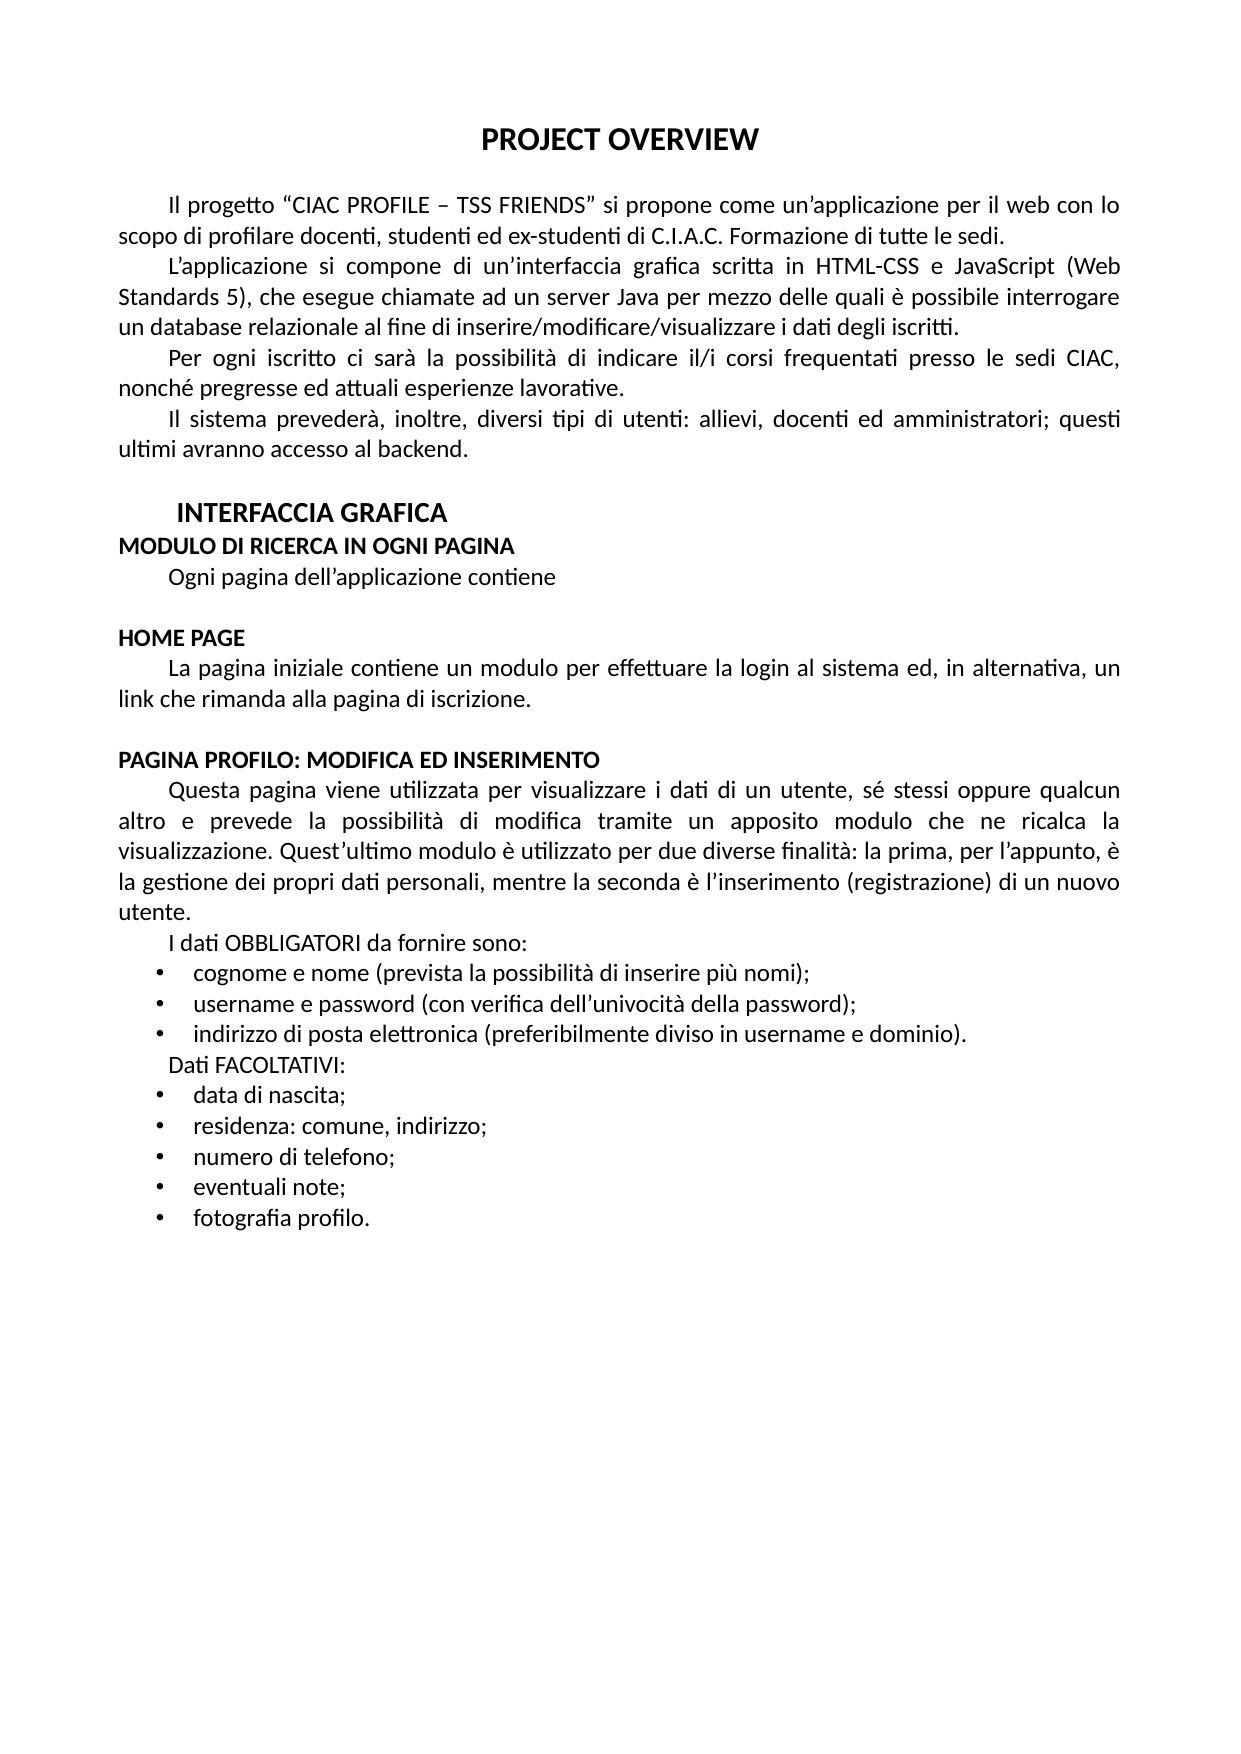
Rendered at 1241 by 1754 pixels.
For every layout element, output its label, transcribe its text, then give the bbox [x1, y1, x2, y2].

text Dati FACOLTATIVI: [118, 1049, 1122, 1079]
text La pagina iniziale contiene un modulo per effettuare la login al sistema ed, in alternativa, un link che rimanda alla pagina di iscrizione. [118, 652, 1122, 713]
list residenza: comune, indirizzo; [156, 1110, 1122, 1141]
text MODULO DI RICERCA IN OGNI PAGINA [118, 530, 1122, 561]
list indirizzo di posta elettronica (preferibilmente diviso in username e dominio). [156, 1018, 1122, 1049]
text INTERFACCIA GRAFICA [118, 494, 1122, 530]
list username e password (con verifica dell’univocità della password); [156, 988, 1122, 1018]
list data di nascita; [156, 1079, 1122, 1110]
text Per ogni iscritto ci sarà la possibilità di indicare il/i corsi frequentati presso le sedi CIAC, nonché pregresse ed attuali esperienze lavorative. [118, 342, 1122, 403]
text L’applicazione si compone di un’interfaccia grafica scritta in HTML-CSS e JavaScript (Web Standards 5), che esegue chiamate ad un server Java per mezzo delle quali è possibile interrogare un database relazionale al fine di inserire/modificare/visualizzare i dati degli iscritti. [118, 250, 1122, 342]
text Ogni pagina dell’applicazione contiene [118, 561, 1122, 591]
text PAGINA PROFILO: MODIFICA ED INSERIMENTO [118, 744, 1122, 774]
text Il sistema prevederà, inoltre, diversi tipi di utenti: allievi, docenti ed amministratori; questi ultimi avranno accesso al backend. [118, 403, 1122, 464]
list eventuali note; [156, 1171, 1122, 1202]
list cognome e nome (prevista la possibilità di inserire più nomi); [156, 957, 1122, 988]
list numero di telefono; [156, 1141, 1122, 1171]
list fotografia profilo. [156, 1202, 1122, 1232]
text HOME PAGE [118, 622, 1122, 652]
text I dati OBBLIGATORI da fornire sono: [118, 927, 1122, 957]
text Questa pagina viene utilizzata per visualizzare i dati di un utente, sé stessi oppure qualcun altro e prevede la possibilità di modifica tramite un apposito modulo che ne ricalca la visualizzazione. Quest’ultimo modulo è utilizzato per due diverse finalità: la prima, per l’appunto, è la gestione dei propri dati personali, mentre la seconda è l’inserimento (registrazione) di un nuovo utente. [118, 774, 1122, 927]
text PROJECT OVERVIEW [118, 118, 1122, 159]
text Il progetto “CIAC PROFILE – TSS FRIENDS” si propone come un’applicazione per il web con lo scopo di profilare docenti, studenti ed ex-studenti di C.I.A.C. Formazione di tutte le sedi. [118, 189, 1122, 250]
